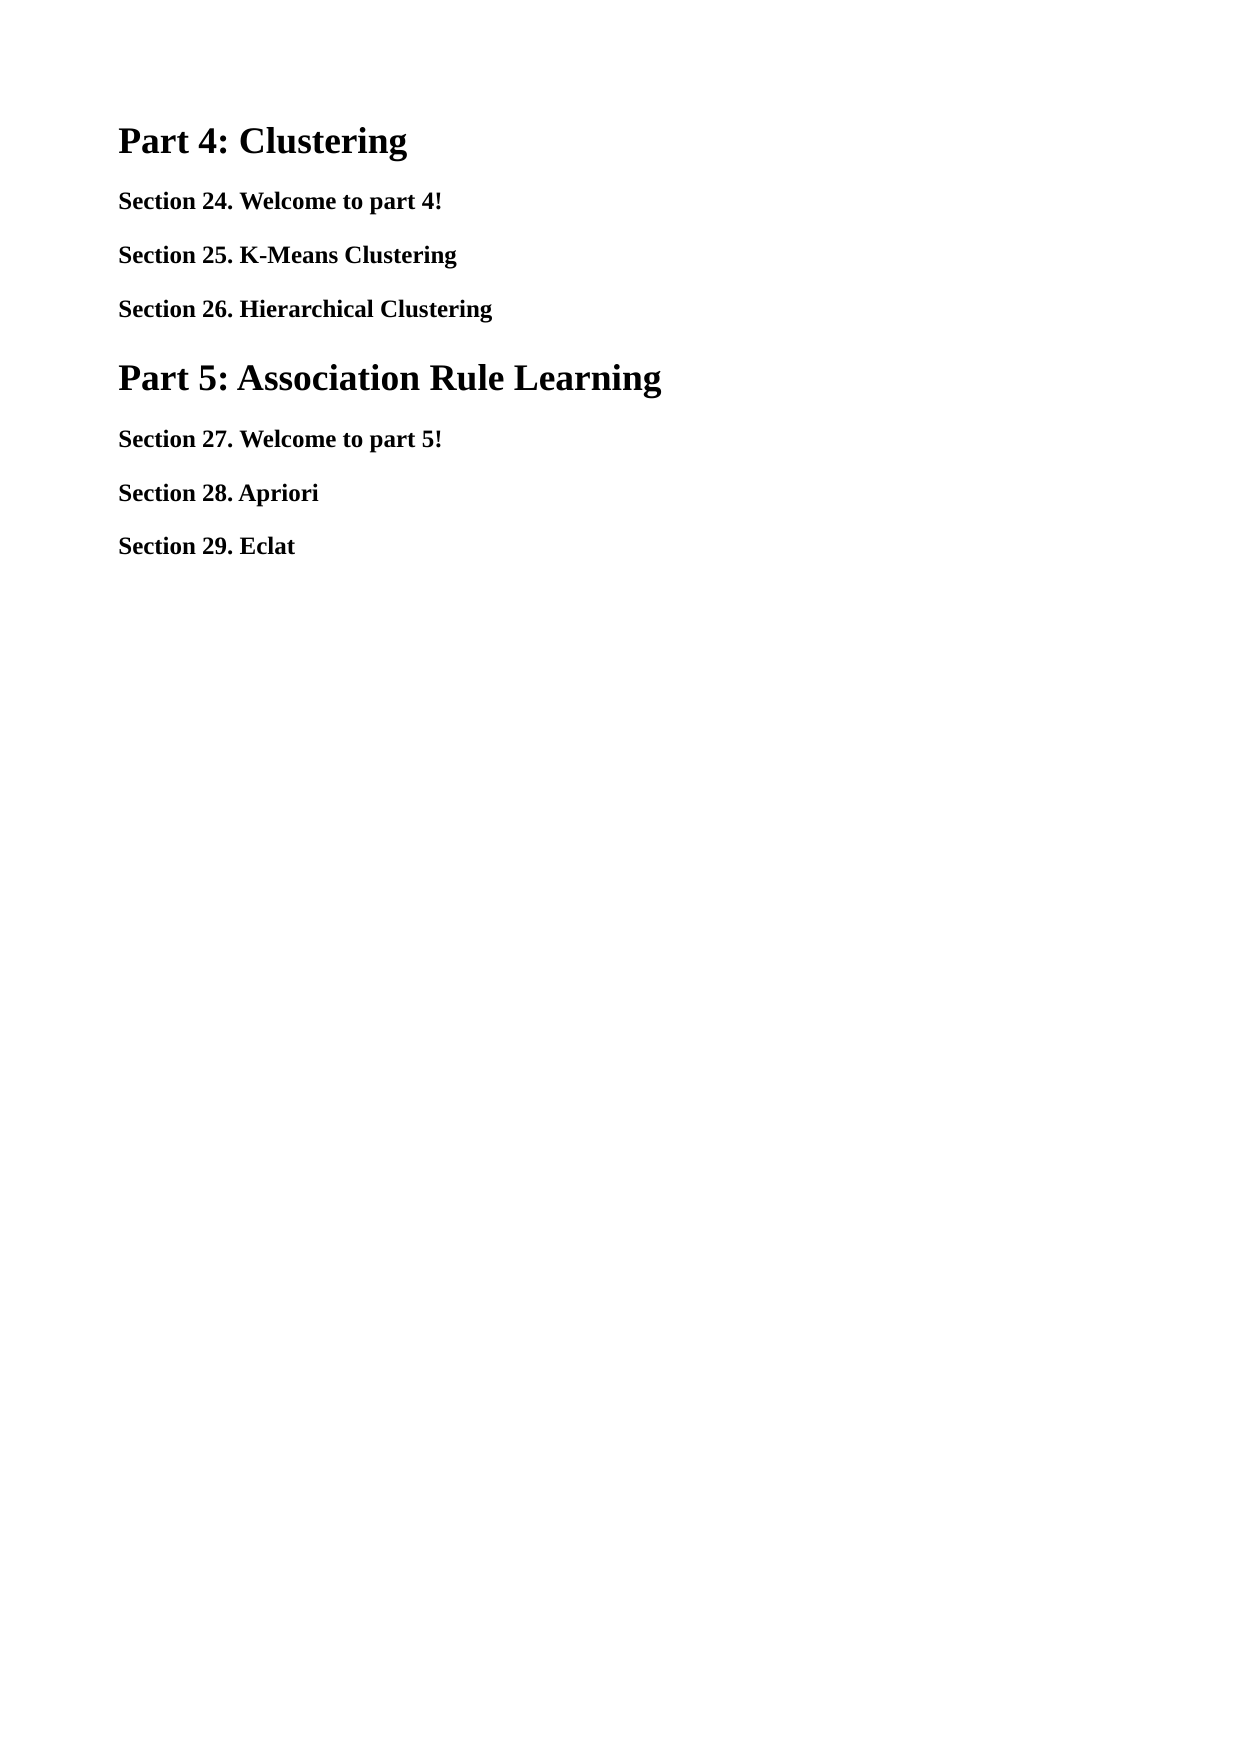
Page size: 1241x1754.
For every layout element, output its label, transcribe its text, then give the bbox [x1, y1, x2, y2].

subtitle Part 4: Clustering [118, 118, 1122, 161]
subtitle Part 5: Association Rule Learning [118, 356, 1122, 399]
subtitle Section 28. Apriori [118, 478, 1122, 506]
subtitle Section 24. Welcome to part 4! [118, 186, 1122, 215]
subtitle Section 25. K-Means Clustering [118, 240, 1122, 269]
subtitle Section 29. Eclat [118, 531, 1122, 560]
subtitle Section 26. Hierarchical Clustering [118, 294, 1122, 322]
subtitle Section 27. Welcome to part 5! [118, 424, 1122, 453]
